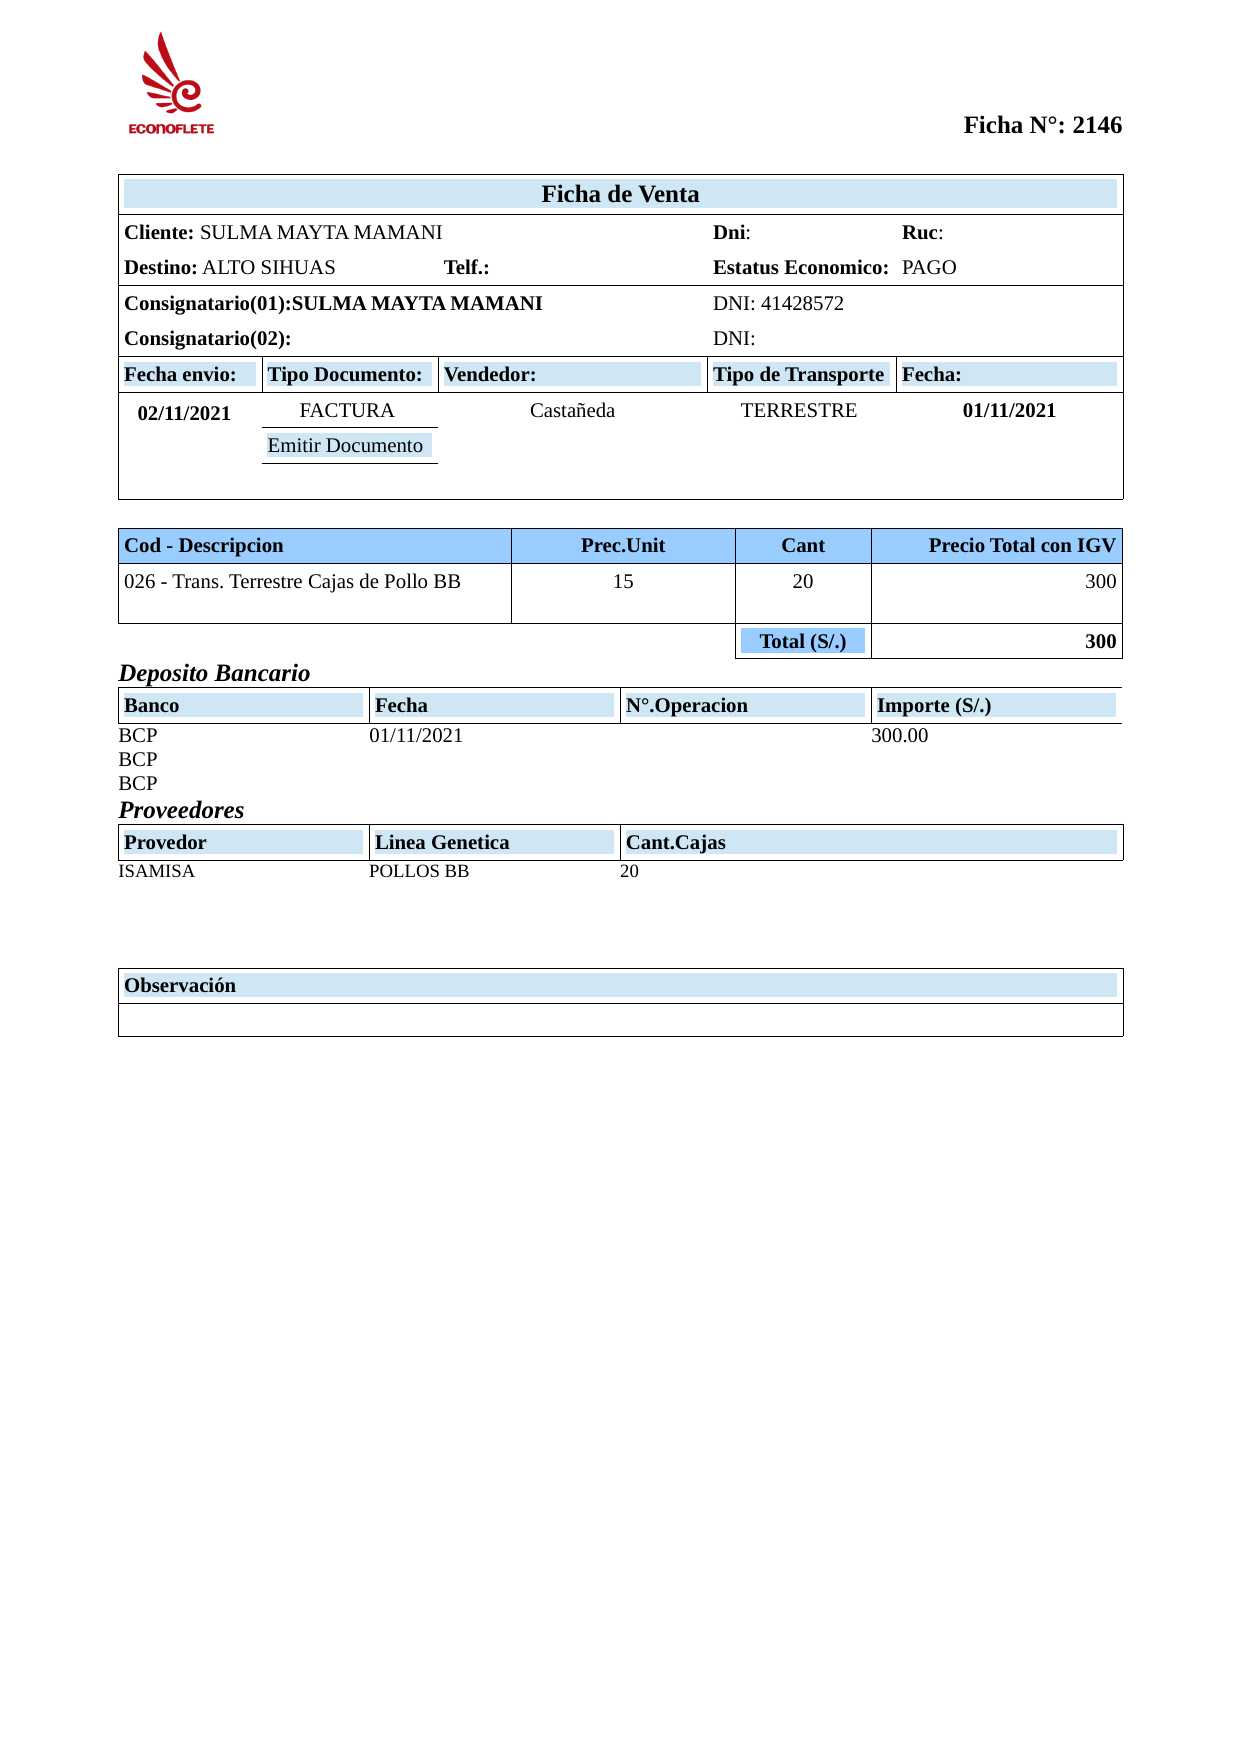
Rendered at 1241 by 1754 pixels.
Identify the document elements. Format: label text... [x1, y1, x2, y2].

table_cell POLLOS BB [369, 861, 620, 881]
table_cell [369, 903, 620, 924]
table_cell 02/11/2021 [119, 393, 262, 498]
table_cell Tipo de Transporte [708, 357, 896, 392]
table_cell Destino: ALTO SIHUAS [119, 249, 438, 285]
table_cell [871, 771, 1122, 795]
table_header Provedor [119, 825, 369, 859]
table_cell [620, 724, 871, 747]
table_header Linea Genetica [370, 825, 620, 859]
table_cell 15 [512, 564, 735, 623]
table_cell PAGO [896, 249, 1123, 285]
table_cell 300.00 [871, 724, 1122, 747]
table_header Importe (S/.) [872, 688, 1122, 723]
table_cell Dni: [707, 215, 896, 249]
table_cell Emitir Documento [262, 428, 438, 463]
table_cell BCP [118, 747, 369, 771]
table_cell [620, 903, 1123, 924]
table_cell [118, 946, 369, 967]
table_cell Fecha: [897, 357, 1123, 392]
table_header Cod - Descripcion [119, 529, 511, 563]
table_cell 01/11/2021 [896, 393, 1123, 498]
table_cell Ruc: [896, 215, 1123, 249]
table_cell 300 [872, 624, 1122, 658]
table_cell [369, 946, 620, 967]
table_cell DNI: [707, 321, 1123, 356]
table_cell [262, 464, 438, 498]
table_cell [620, 946, 1123, 967]
table_cell [620, 771, 871, 795]
table_cell Estatus Economico: [707, 249, 896, 285]
table_cell [118, 903, 369, 924]
table_header Observación [119, 969, 1123, 1003]
table_cell Cliente: SULMA MAYTA MAMANI [119, 215, 707, 249]
table_header Fecha [370, 688, 620, 723]
table_header Precio Total con IGV [872, 529, 1122, 563]
table_cell Telf.: [438, 249, 707, 285]
table_cell [118, 881, 369, 903]
table_cell [369, 924, 620, 946]
table_cell [119, 1004, 1123, 1036]
table_header Cant.Cajas [621, 825, 1123, 859]
table_header Banco [119, 688, 369, 723]
table_header Cant [736, 529, 871, 563]
table_cell [620, 747, 871, 771]
table_cell [369, 771, 620, 795]
table_cell 01/11/2021 [369, 724, 620, 747]
table_cell ISAMISA [118, 861, 369, 881]
table_cell [118, 924, 369, 946]
table_cell 300 [872, 564, 1122, 623]
text Proveedores [118, 795, 1122, 824]
table_cell BCP [118, 771, 369, 795]
table_cell Tipo Documento: [263, 357, 438, 392]
table_cell [511, 624, 735, 658]
text Deposito Bancario [118, 658, 1122, 687]
picture [118, 31, 225, 134]
table_cell [620, 881, 1123, 903]
table_cell [369, 881, 620, 903]
table_cell 026 - Trans. Terrestre Cajas de Pollo BB [119, 564, 511, 623]
table_header N°.Operacion [621, 688, 871, 723]
table_cell FACTURA [262, 393, 438, 427]
table_cell Castañeda [438, 393, 707, 498]
table_cell TERRESTRE [707, 393, 896, 498]
table_cell 20 [620, 861, 1123, 881]
table_header Ficha de Venta [119, 175, 1123, 214]
table_cell Vendedor: [439, 357, 707, 392]
table_cell BCP [118, 724, 369, 747]
table_cell [871, 747, 1122, 771]
table_header Prec.Unit [512, 529, 735, 563]
table_cell Consignatario(01):SULMA MAYTA MAMANI [119, 286, 707, 321]
table_cell [369, 747, 620, 771]
table_cell [620, 924, 1123, 946]
table_cell DNI: 41428572 [707, 286, 1123, 321]
table_cell 20 [736, 564, 871, 623]
table_cell Fecha envio: [119, 357, 262, 392]
table_cell Total (S/.) [736, 624, 871, 658]
table_cell Consignatario(02): [119, 321, 707, 356]
table_cell [118, 624, 511, 658]
